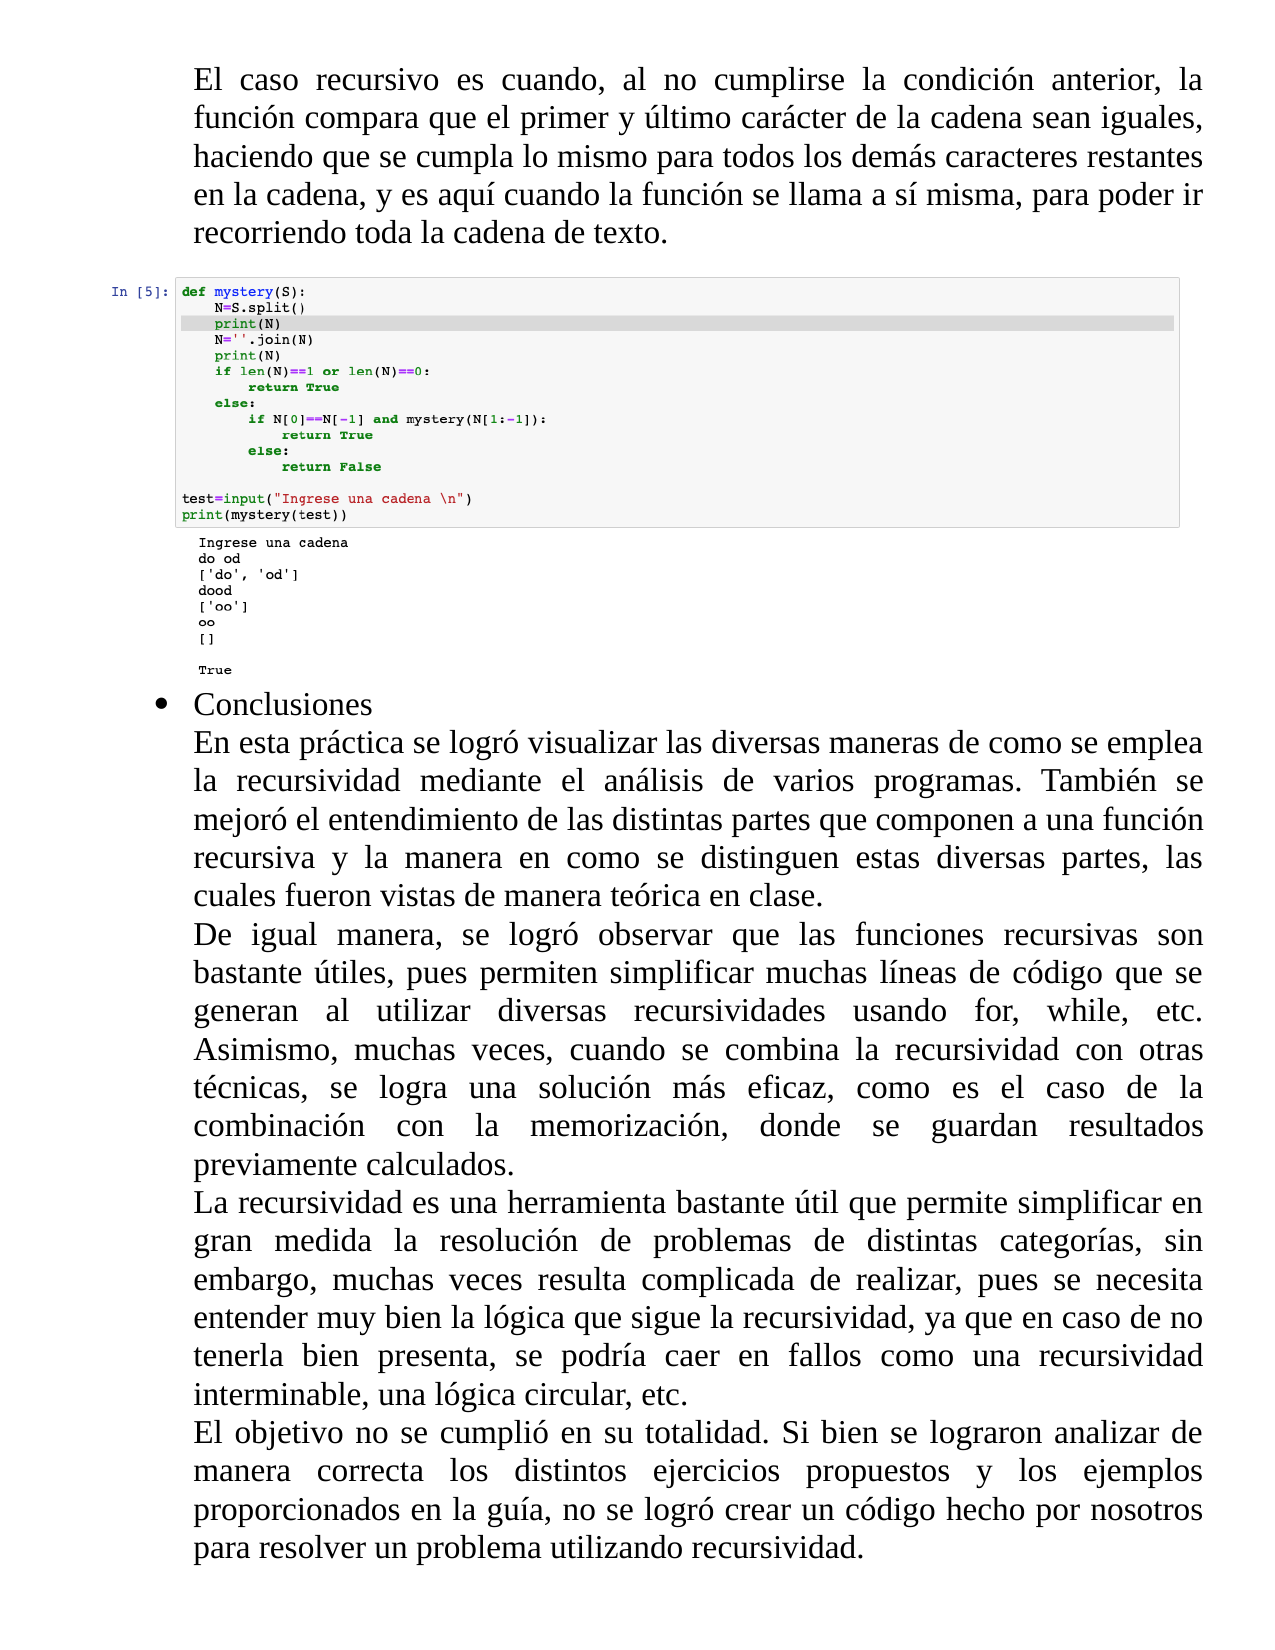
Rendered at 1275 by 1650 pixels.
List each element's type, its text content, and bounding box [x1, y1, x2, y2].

list Conclusiones [156, 279, 1205, 722]
text La recursividad es una herramienta bastante útil que permite simplificar en gran medida la resolución de problemas de distintas categorías, sin embargo, muchas veces resulta complicada de realizar, pues se necesita entender muy bien la lógica que sigue la recursividad, ya que en caso de no tenerla bien presenta, se podría caer en fallos como una recursividad interminable, una lógica circular, etc. [193, 1182, 1205, 1412]
text De igual manera, se logró observar que las funciones recursivas son bastante útiles, pues permiten simplificar muchas líneas de código que se generan al utilizar diversas recursividades usando for, while, etc. Asimismo, muchas veces, cuando se combina la recursividad con otras técnicas, se logra una solución más eficaz, como es el caso de la combinación con la memorización, donde se guardan resultados previamente calculados. [193, 914, 1205, 1182]
text En esta práctica se logró visualizar las diversas maneras de como se emplea la recursividad mediante el análisis de varios programas. También se mejoró el entendimiento de las distintas partes que componen a una función recursiva y la manera en como se distinguen estas diversas partes, las cuales fueron vistas de manera teórica en clase. [193, 722, 1205, 914]
text El objetivo no se cumplió en su totalidad. Si bien se lograron analizar de manera correcta los distintos ejercicios propuestos y los ejemplos proporcionados en la guía, no se logró crear un código hecho por nosotros para resolver un problema utilizando recursividad. [193, 1412, 1205, 1565]
text El caso recursivo es cuando, al no cumplirse la condición anterior, la función compara que el primer y último carácter de la cadena sean iguales, haciendo que se cumpla lo mismo para todos los demás caracteres restantes en la cadena, y es aquí cuando la función se llama a sí misma, para poder ir recorriendo toda la cadena de texto. [193, 59, 1205, 251]
